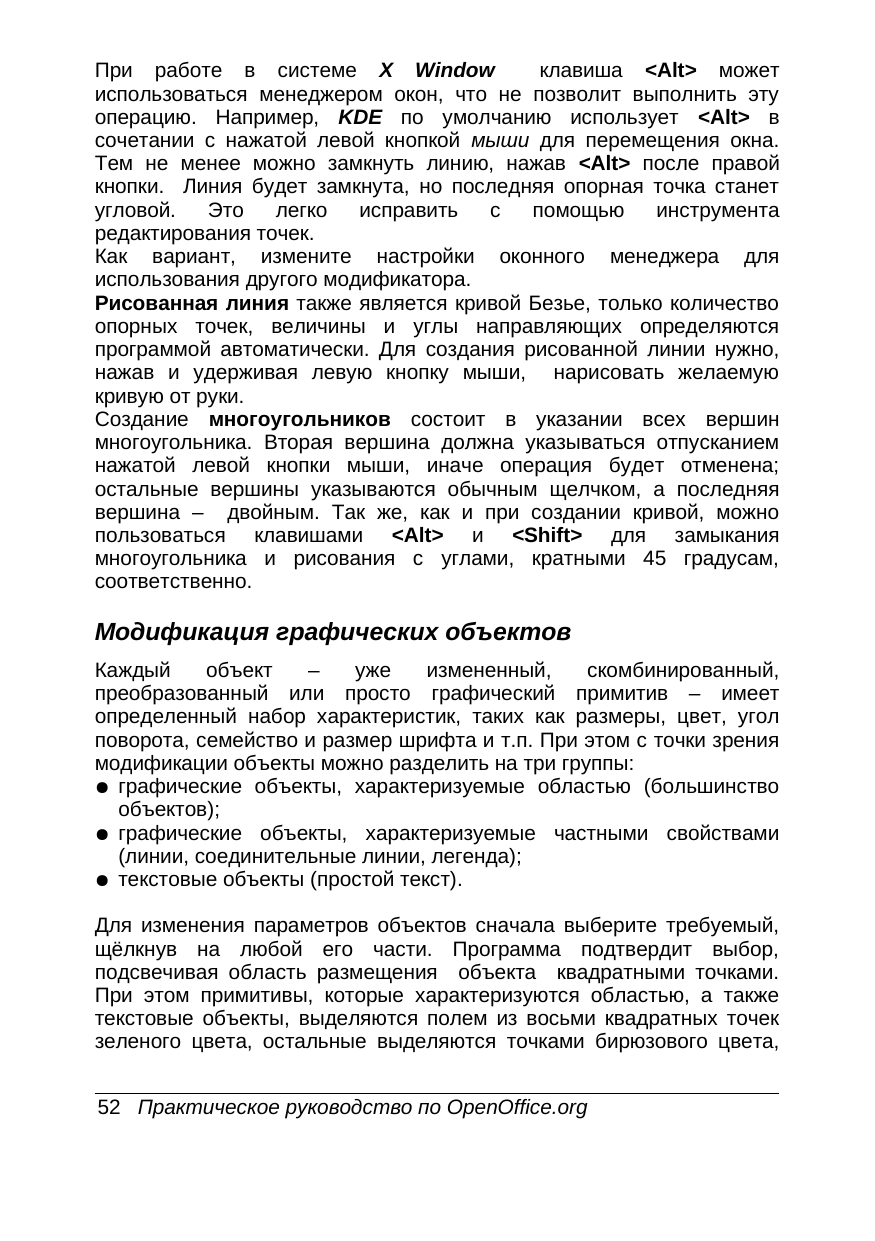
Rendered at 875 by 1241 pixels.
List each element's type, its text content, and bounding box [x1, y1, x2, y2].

list графические объекты, характеризуемые областью (большинство объектов); [94, 775, 779, 821]
subtitle Модификация графических объектов [94, 618, 779, 646]
text Как вариант, измените настройки оконного менеджера для использования другого модификатора. [94, 245, 779, 291]
list графические объекты, характеризуемые частными свойствами (линии, соединительные линии, легенда); [94, 821, 779, 868]
text Каждый объект – уже измененный, скомбинированный, преобразованный или просто графический примитив – имеет определенный набор характеристик, таких как размеры, цвет, угол поворота, семейство и размер шрифта и т.п. При этом с точки зрения модификации объекты можно разделить на три группы: [94, 658, 779, 775]
list текстовые объекты (простой текст). [94, 868, 779, 891]
text При работе в системе X Window клавиша <Alt> может использоваться менеджером окон, что не позволит выполнить эту операцию. Например, KDE по умолчанию использует <Alt> в сочетании с нажатой левой кнопкой мыши для перемещения окна. Тем не менее можно замкнуть линию, нажав <Alt> после правой кнопки. Линия будет замкнута, но последняя опорная точка станет угловой. Это легко исправить с помощью инструмента редактирования точек. [94, 59, 779, 245]
text Рисованная линия также является кривой Безье, только количество опорных точек, величины и углы направляющих определяются программой автоматически. Для создания рисованной линии нужно, нажав и удерживая левую кнопку мыши, нарисовать желаемую кривую от руки. [94, 291, 779, 407]
text Для изменения параметров объектов сначала выберите требуемый, щёлкнув на любой его части. Программа подтвердит выбор, подсвечивая область размещения объекта квадратными точками. При этом примитивы, которые характеризуются областью, а также текстовые объекты, выделяются полем из восьми квадратных точек зеленого цвета, остальные выделяются точками бирюзового цвета, [94, 914, 779, 1053]
text Создание многоугольников состоит в указании всех вершин многоугольника. Вторая вершина должна указываться отпусканием нажатой левой кнопки мыши, иначе операция будет отменена; остальные вершины указываются обычным щелчком, а последняя вершина – двойным. Так же, как и при создании кривой, можно пользоваться клавишами <Alt> и <Shift> для замыкания многоугольника и рисования с углами, кратными 45 градусам, соответственно. [94, 407, 779, 593]
